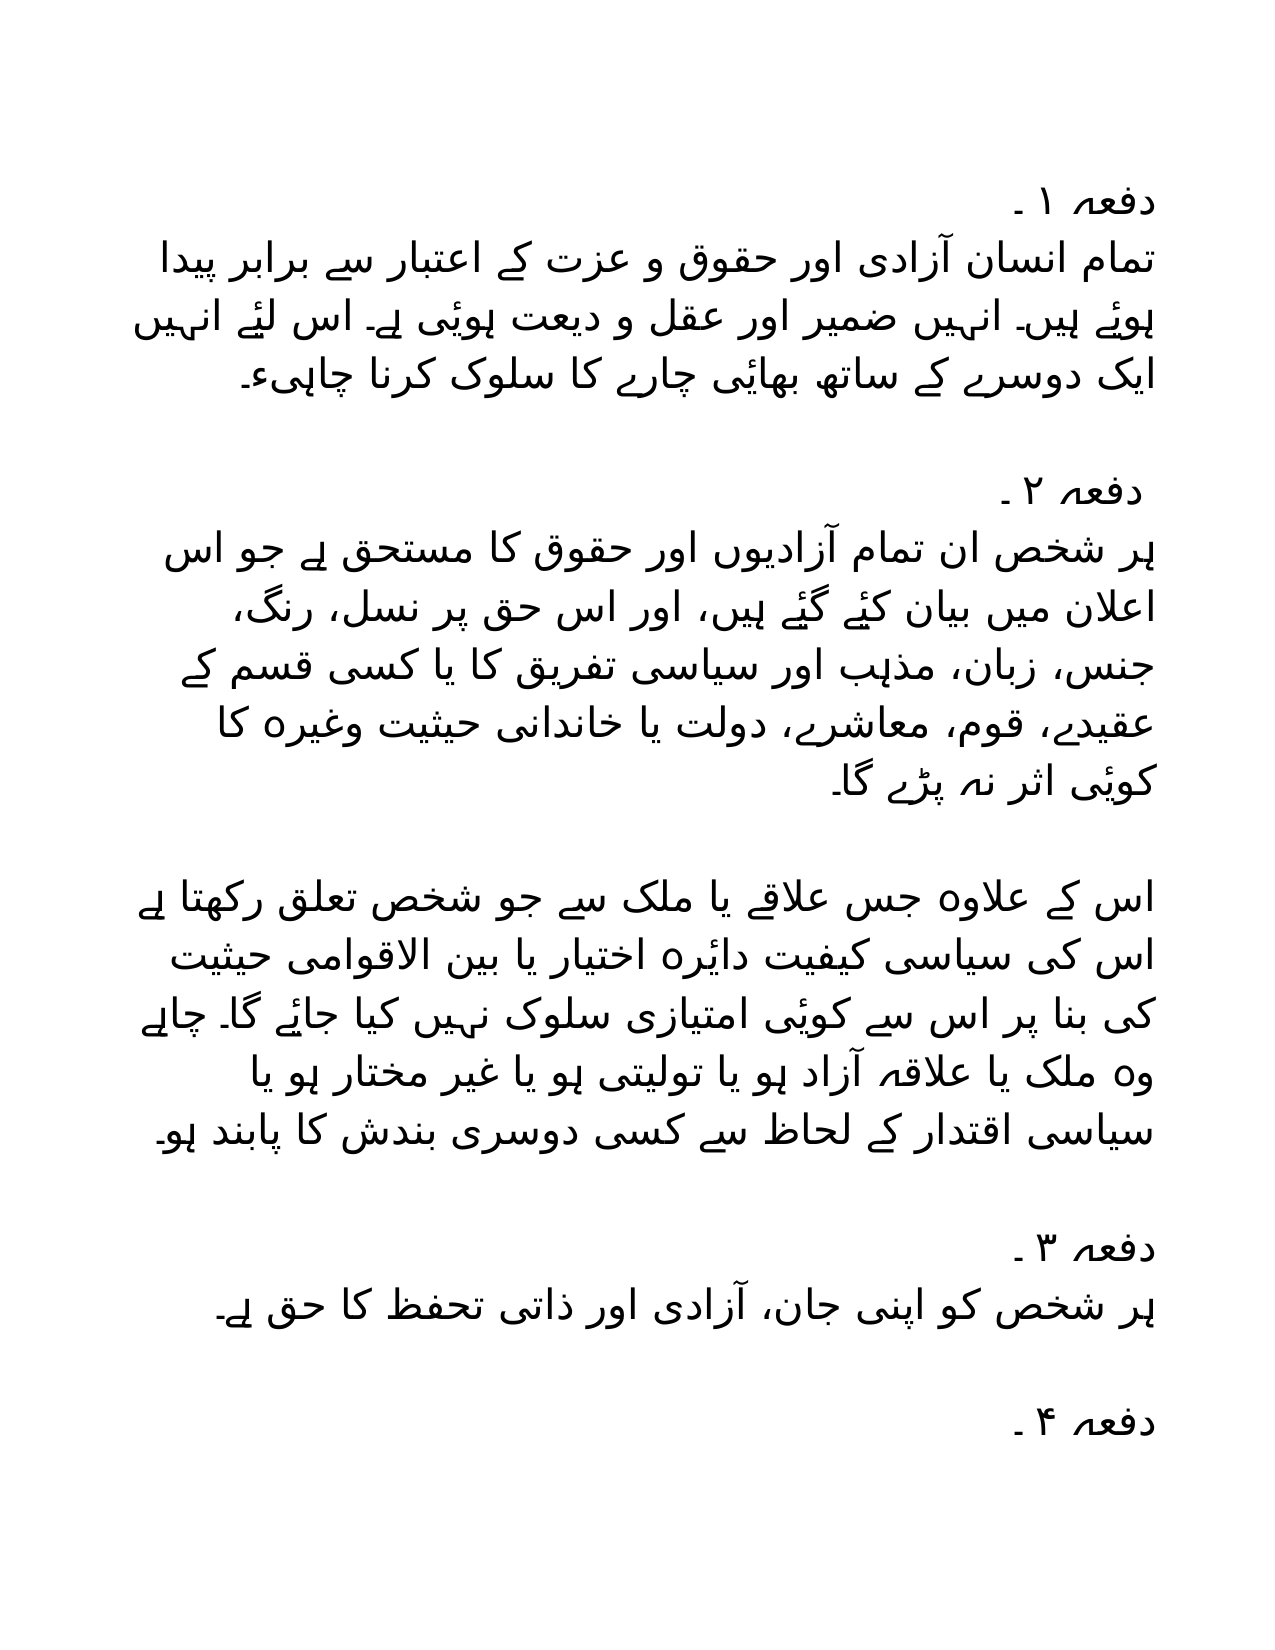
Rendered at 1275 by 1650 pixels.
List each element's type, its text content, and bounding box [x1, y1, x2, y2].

text دفعہ ۴ ۔ [118, 1396, 1157, 1445]
text اس کے علاوہ جس علاقے یا ملک سے جو شخص تعلق رکھتا ہے اس کی سیاسی کیفیت دایٔرہ اختیار یا بین الاقوامی حیثیت کی بنا پر اس سے کویٔی امتیازی سلوک نہیں کیا جایٔے گا۔ چاہے وہ ملک یا علاقہ آزاد ہو یا تولیتی ہو یا غیر مختار ہو یا سیاسی اقتدار کے لحاظ سے کسی دوسری بندش کا پابند ہو۔ [118, 873, 1157, 1154]
text ہر شخص ان تمام آزادیوں اور حقوق کا مستحق ہے جو اس اعلان میں بیان کیٔے گیٔے ہیں، اور اس حق پر نسل، رنگ، جنس، زبان، مذہب اور سیاسی تفریق کا یا کسی قسم کے عقیدے، قوم، معاشرے، دولت یا خاندانی حیثیت وغیرہ کا کویٔی اثر نہ پڑے گا۔ [118, 524, 1157, 806]
text تمام انسان آزادی اور حقوق و عزت کے اعتبار سے برابر پیدا ہویٔے ہیں۔ انہیں ضمیر اور عقل و دیعت ہویٔی ہے۔ اس لیٔے انہیں ایک دوسرے کے ساتھ بھایٔی چارے کا سلوک کرنا چاہیء۔ [118, 234, 1157, 399]
text دفعہ ۲ ۔ [118, 466, 1157, 514]
text دفعہ ۱ ۔ [118, 176, 1157, 224]
text ہر شخص کو اپنی جان، آزادی اور ذاتی تحفظ کا حق ہے۔ [118, 1281, 1157, 1329]
text دفعہ ۳ ۔ [118, 1222, 1157, 1271]
